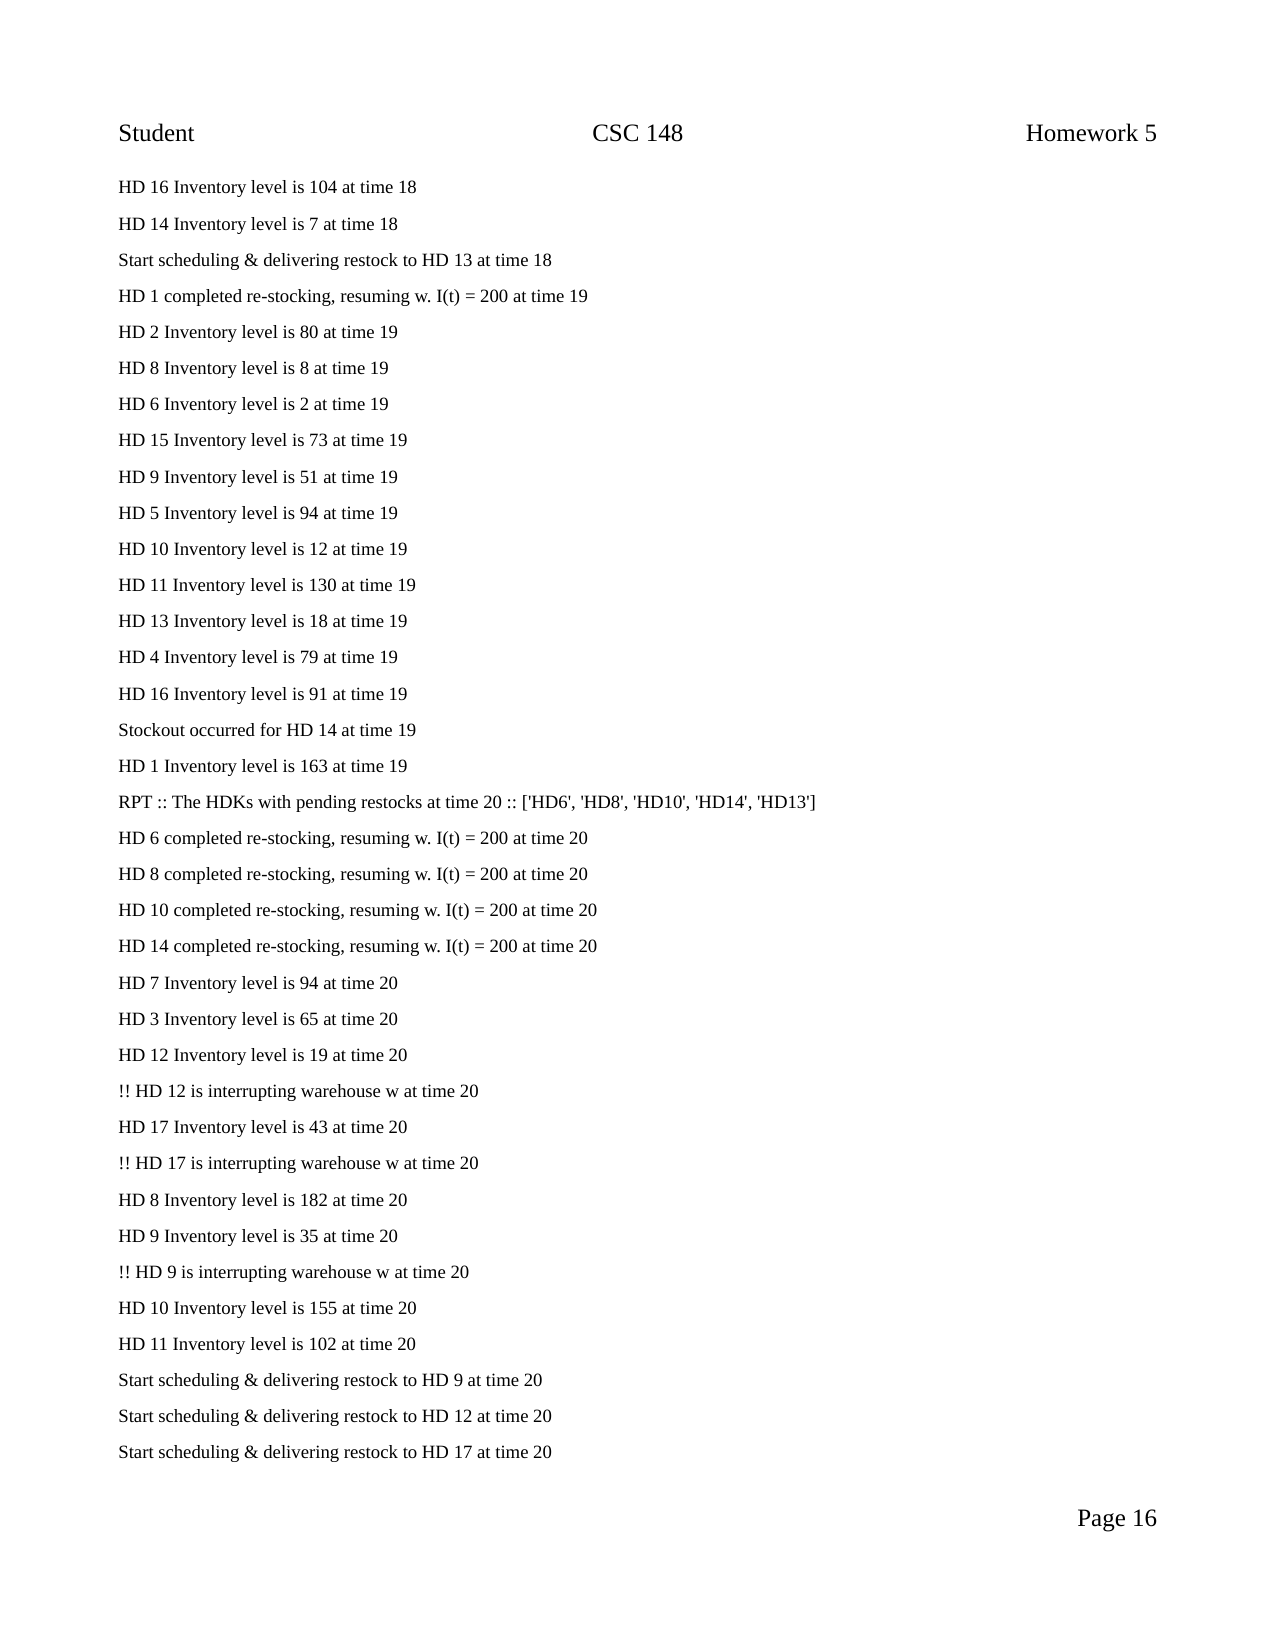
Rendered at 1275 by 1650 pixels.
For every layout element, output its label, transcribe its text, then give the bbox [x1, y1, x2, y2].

text HD 1 completed re-stocking, resuming w. I(t) = 200 at time 19 [118, 285, 1157, 306]
text HD 14 Inventory level is 7 at time 18 [118, 212, 1157, 234]
text HD 11 Inventory level is 102 at time 20 [118, 1333, 1157, 1354]
text HD 2 Inventory level is 80 at time 19 [118, 321, 1157, 342]
text HD 1 Inventory level is 163 at time 19 [118, 755, 1157, 776]
text !! HD 9 is interrupting warehouse w at time 20 [118, 1261, 1157, 1282]
text HD 16 Inventory level is 104 at time 18 [118, 176, 1157, 198]
text HD 16 Inventory level is 91 at time 19 [118, 682, 1157, 704]
text HD 7 Inventory level is 94 at time 20 [118, 972, 1157, 993]
text HD 10 completed re-stocking, resuming w. I(t) = 200 at time 20 [118, 899, 1157, 921]
text HD 11 Inventory level is 130 at time 19 [118, 574, 1157, 596]
text HD 6 completed re-stocking, resuming w. I(t) = 200 at time 20 [118, 827, 1157, 848]
text Start scheduling & delivering restock to HD 13 at time 18 [118, 249, 1157, 270]
text Start scheduling & delivering restock to HD 17 at time 20 [118, 1441, 1157, 1463]
text !! HD 17 is interrupting warehouse w at time 20 [118, 1152, 1157, 1174]
text HD 9 Inventory level is 51 at time 19 [118, 466, 1157, 487]
text HD 5 Inventory level is 94 at time 19 [118, 502, 1157, 523]
text HD 17 Inventory level is 43 at time 20 [118, 1116, 1157, 1138]
text HD 6 Inventory level is 2 at time 19 [118, 393, 1157, 415]
text HD 13 Inventory level is 18 at time 19 [118, 610, 1157, 632]
text HD 10 Inventory level is 12 at time 19 [118, 538, 1157, 559]
text Stockout occurred for HD 14 at time 19 [118, 718, 1157, 740]
text HD 8 Inventory level is 8 at time 19 [118, 357, 1157, 379]
text RPT :: The HDKs with pending restocks at time 20 :: ['HD6', 'HD8', 'HD10', 'HD14', 'HD13'] [118, 791, 1157, 812]
text HD 15 Inventory level is 73 at time 19 [118, 429, 1157, 451]
text HD 4 Inventory level is 79 at time 19 [118, 646, 1157, 668]
text HD 9 Inventory level is 35 at time 20 [118, 1224, 1157, 1246]
text HD 8 Inventory level is 182 at time 20 [118, 1188, 1157, 1210]
text HD 14 completed re-stocking, resuming w. I(t) = 200 at time 20 [118, 935, 1157, 957]
text HD 8 completed re-stocking, resuming w. I(t) = 200 at time 20 [118, 863, 1157, 885]
text HD 3 Inventory level is 65 at time 20 [118, 1008, 1157, 1029]
text Start scheduling & delivering restock to HD 12 at time 20 [118, 1405, 1157, 1427]
text !! HD 12 is interrupting warehouse w at time 20 [118, 1080, 1157, 1102]
text HD 12 Inventory level is 19 at time 20 [118, 1044, 1157, 1065]
text Start scheduling & delivering restock to HD 9 at time 20 [118, 1369, 1157, 1391]
text HD 10 Inventory level is 155 at time 20 [118, 1297, 1157, 1318]
